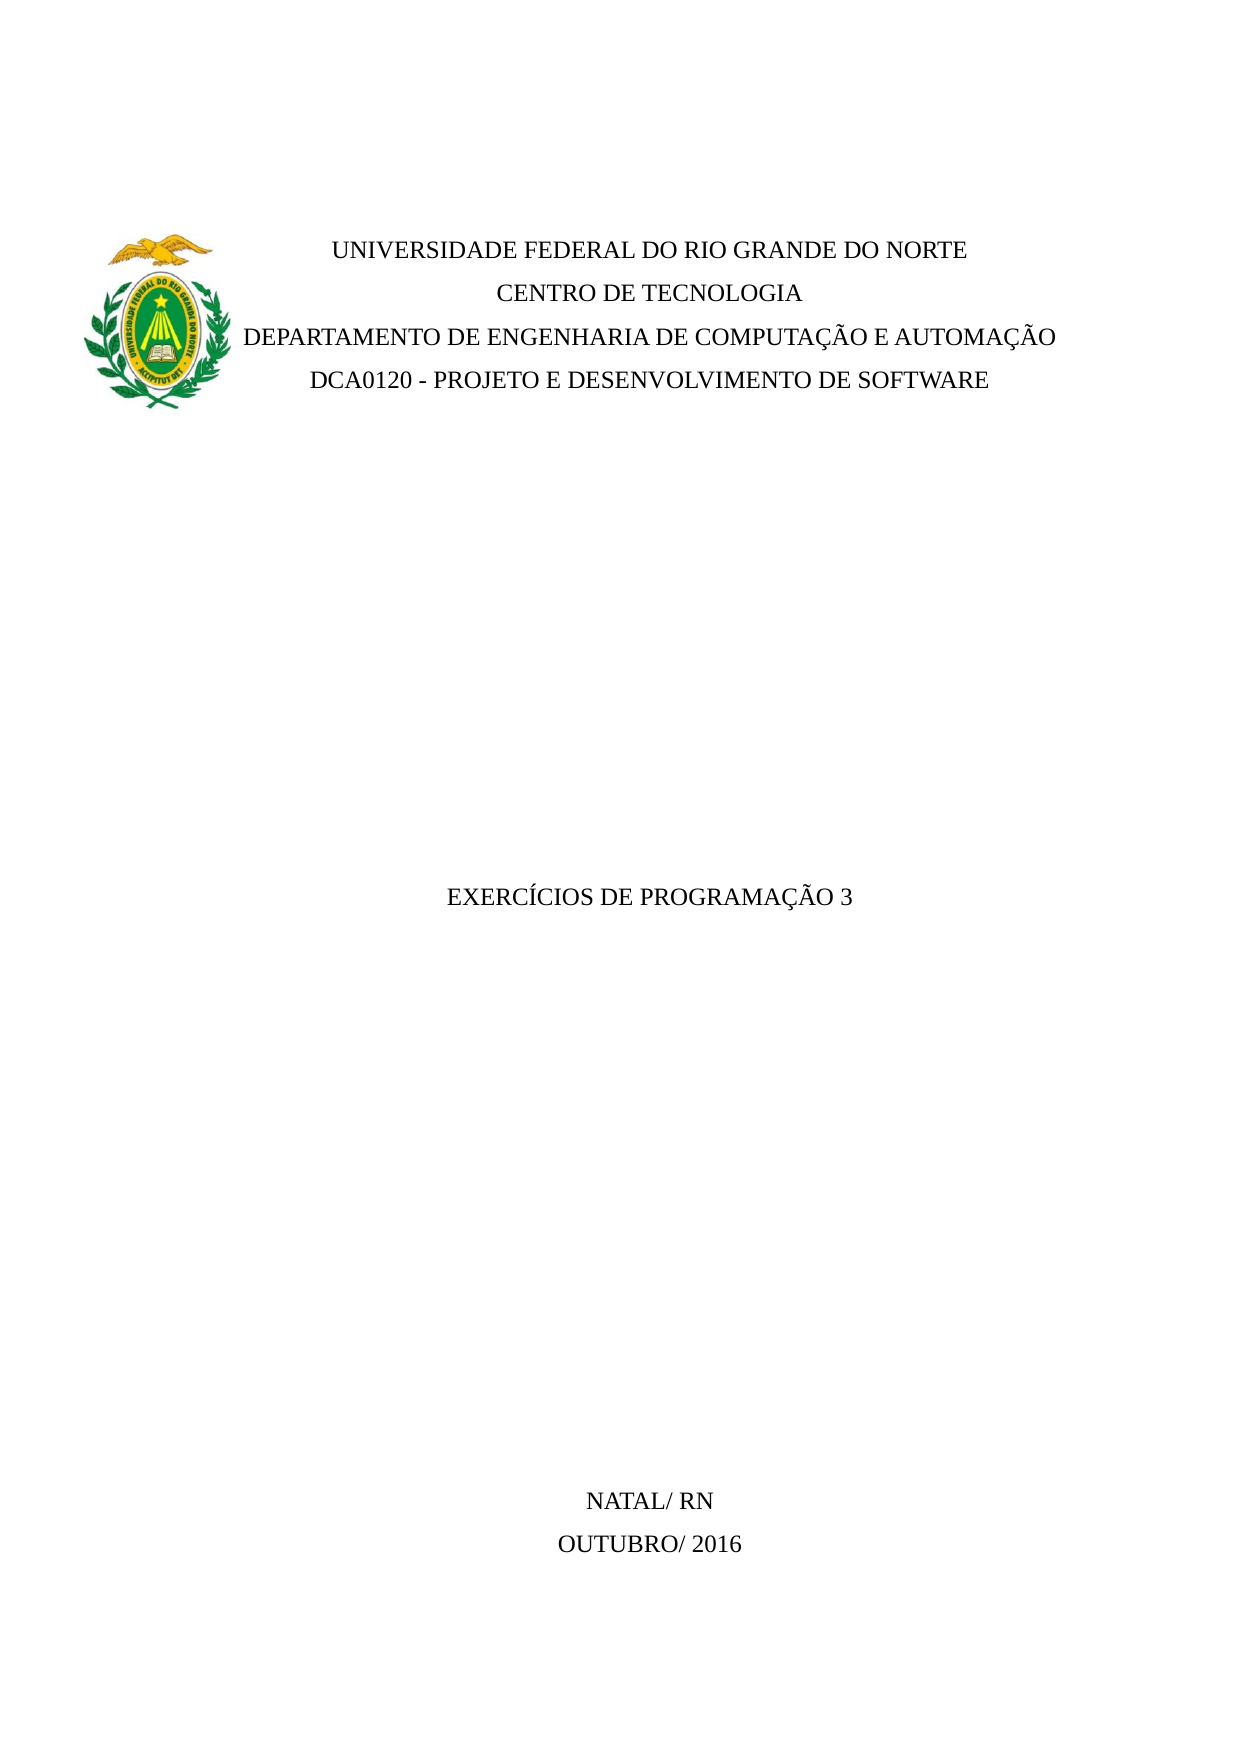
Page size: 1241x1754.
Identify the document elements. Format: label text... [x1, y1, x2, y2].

text OUTUBRO/ 2016 [177, 1529, 1122, 1558]
text DCA0120 - PROJETO E DESENVOLVIMENTO DE SOFTWARE [242, 365, 1122, 393]
text CENTRO DE TECNOLOGIA [242, 278, 1122, 307]
text NATAL/ RN [177, 1486, 1122, 1515]
text UNIVERSIDADE FEDERAL DO RIO GRANDE DO NORTE [242, 235, 1122, 264]
picture [72, 234, 242, 409]
text EXERCÍCIOS DE PROGRAMAÇÃO 3 [177, 882, 1122, 911]
text DEPARTAMENTO DE ENGENHARIA DE COMPUTAÇÃO E AUTOMAÇÃO [242, 322, 1122, 350]
